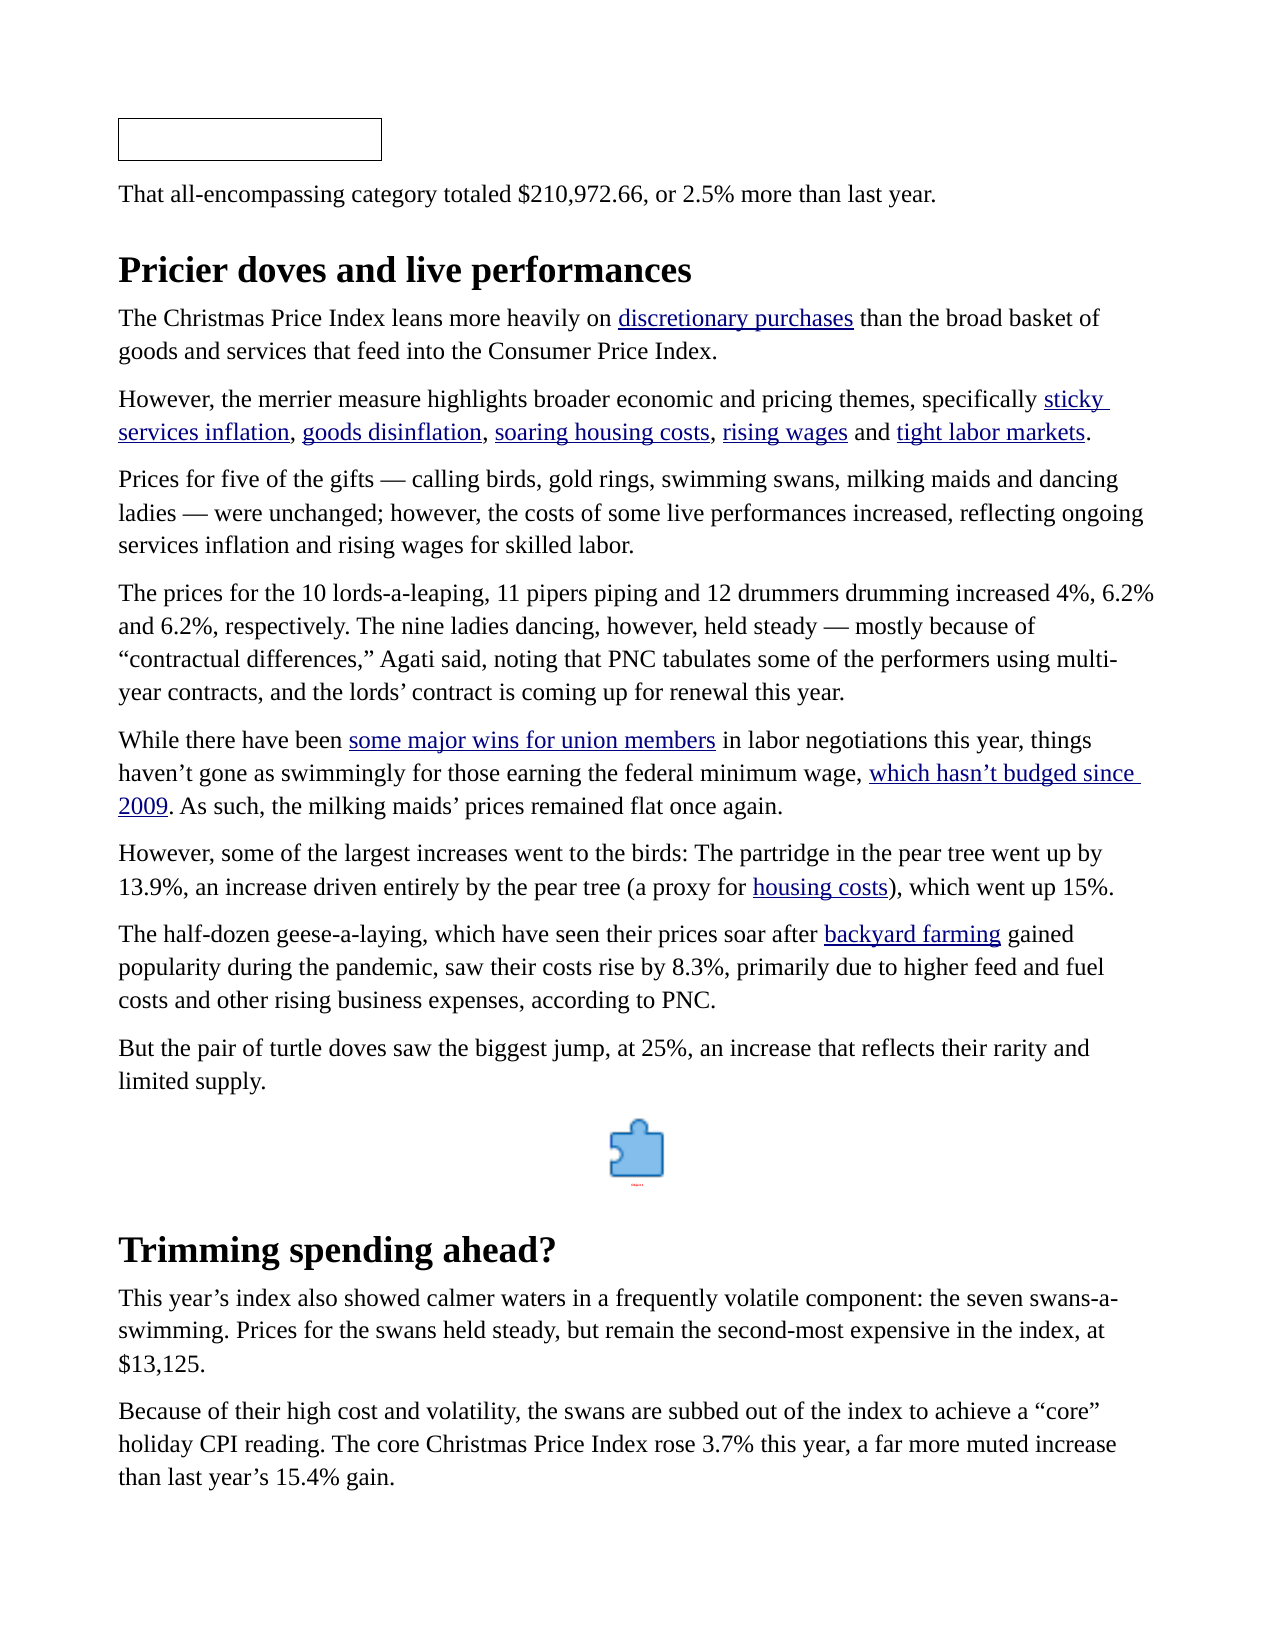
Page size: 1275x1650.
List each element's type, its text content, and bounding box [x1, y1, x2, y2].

text The prices for the 10 lords-a-leaping, 11 pipers piping and 12 drummers drumming increased 4%, 6.2% and 6.2%, respectively. The nine ladies dancing, however, held steady — mostly because of “contractual differences,” Agati said, noting that PNC tabulates some of the performers using multi-year contracts, and the lords’ contract is coming up for renewal this year. [118, 578, 1157, 706]
text However, the merrier measure highlights broader economic and pricing themes, specifically sticky services inflation, goods disinflation, soaring housing costs, rising wages and tight labor markets. [118, 384, 1157, 446]
text The Christmas Price Index leans more heavily on discretionary purchases than the broad basket of goods and services that feed into the Consumer Price Index. [118, 303, 1157, 365]
text This year’s index also showed calmer waters in a frequently volatile component: the seven swans-a-swimming. Prices for the swans held steady, but remain the second-most expensive in the index, at $13,125. [118, 1283, 1157, 1377]
text But the pair of turtle doves saw the biggest jump, at 25%, an increase that reflects their rarity and limited supply. [118, 1033, 1157, 1094]
text The half-dozen geese-a-laying, which have seen their prices soar after backyard farming gained popularity during the pandemic, saw their costs rise by 8.3%, primarily due to higher feed and fuel costs and other rising business expenses, according to PNC. [118, 919, 1157, 1014]
subtitle Trimming spending ahead? [118, 1227, 1157, 1270]
text However, some of the largest increases went to the birds: The partridge in the pear tree went up by 13.9%, an increase driven entirely by the pear tree (a proxy for housing costs), which went up 15%. [118, 838, 1157, 900]
subtitle Pricier doves and live performances [118, 248, 1157, 291]
text Prices for five of the gifts — calling birds, gold rings, swimming swans, milking maids and dancing ladies — were unchanged; however, the costs of some live performances increased, reflecting ongoing services inflation and rising wages for skilled labor. [118, 464, 1157, 559]
text That all-encompassing category totaled $210,972.66, or 2.5% more than last year. [118, 179, 1157, 208]
text While there have been some major wins for union members in labor negotiations this year, things haven’t gone as swimmingly for those earning the federal minimum wage, which hasn’t budged since 2009. As such, the milking maids’ prices remained flat once again. [118, 725, 1157, 820]
text Because of their high cost and volatility, the swans are subbed out of the index to achieve a “core” holiday CPI reading. The core Christmas Price Index rose 3.7% this year, a far more muted increase than last year’s 15.4% gain. [118, 1396, 1157, 1491]
